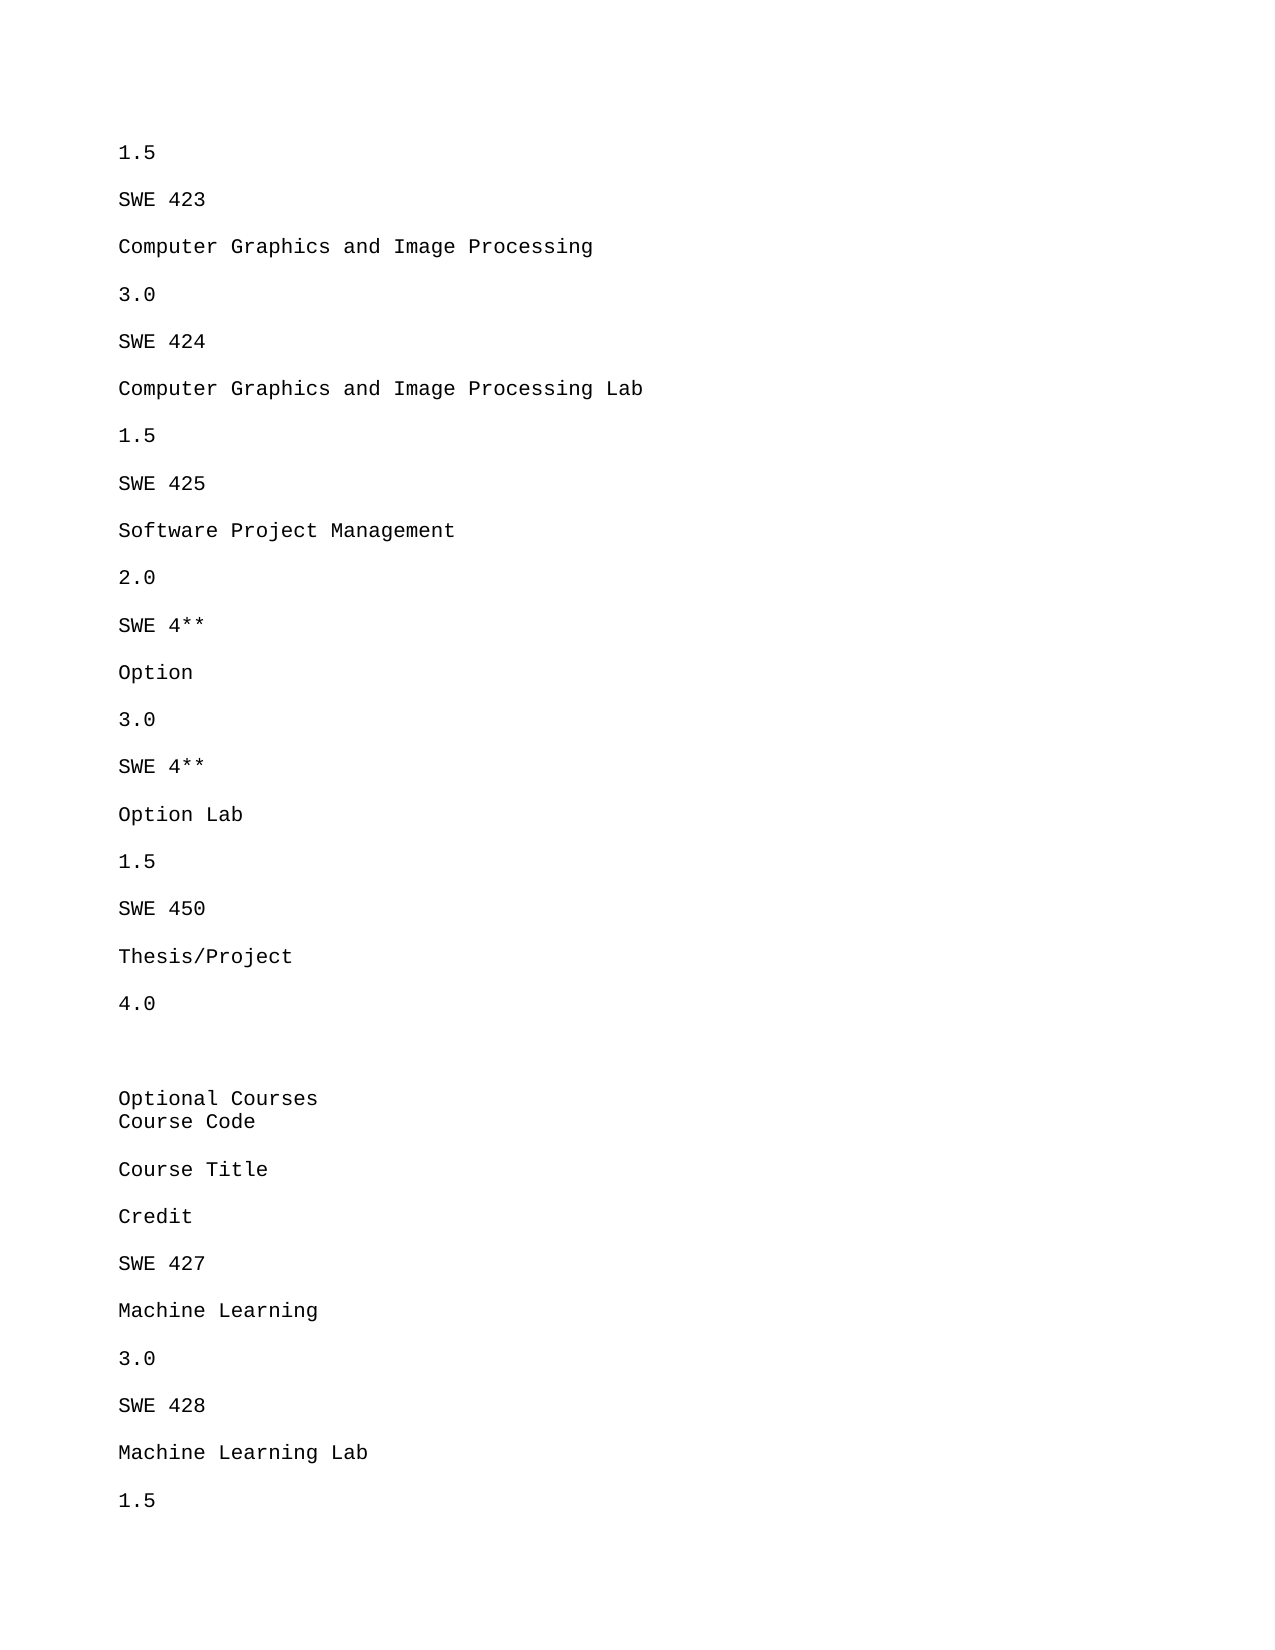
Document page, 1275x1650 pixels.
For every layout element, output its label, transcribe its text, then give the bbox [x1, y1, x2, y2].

text 1.5 [118, 426, 1157, 449]
text Credit [118, 1206, 1157, 1229]
text 1.5 [118, 1489, 1157, 1513]
text 2.0 [118, 567, 1157, 591]
text SWE 450 [118, 898, 1157, 922]
text SWE 425 [118, 473, 1157, 496]
text SWE 424 [118, 331, 1157, 354]
text SWE 423 [118, 189, 1157, 213]
text 3.0 [118, 709, 1157, 733]
text Machine Learning [118, 1300, 1157, 1324]
text Software Project Management [118, 520, 1157, 544]
text 3.0 [118, 284, 1157, 307]
text Computer Graphics and Image Processing Lab [118, 378, 1157, 402]
text Course Code [118, 1111, 1157, 1135]
text SWE 4** [118, 757, 1157, 780]
text Option Lab [118, 804, 1157, 827]
text Thesis/Project [118, 946, 1157, 969]
text 3.0 [118, 1348, 1157, 1371]
text Option [118, 662, 1157, 686]
text Course Title [118, 1158, 1157, 1182]
text Machine Learning Lab [118, 1442, 1157, 1466]
text 1.5 [118, 142, 1157, 165]
text Optional Courses [118, 1088, 1157, 1111]
text 4.0 [118, 993, 1157, 1017]
text SWE 428 [118, 1395, 1157, 1419]
text 1.5 [118, 851, 1157, 875]
text SWE 427 [118, 1253, 1157, 1277]
text Computer Graphics and Image Processing [118, 236, 1157, 260]
text SWE 4** [118, 615, 1157, 638]
